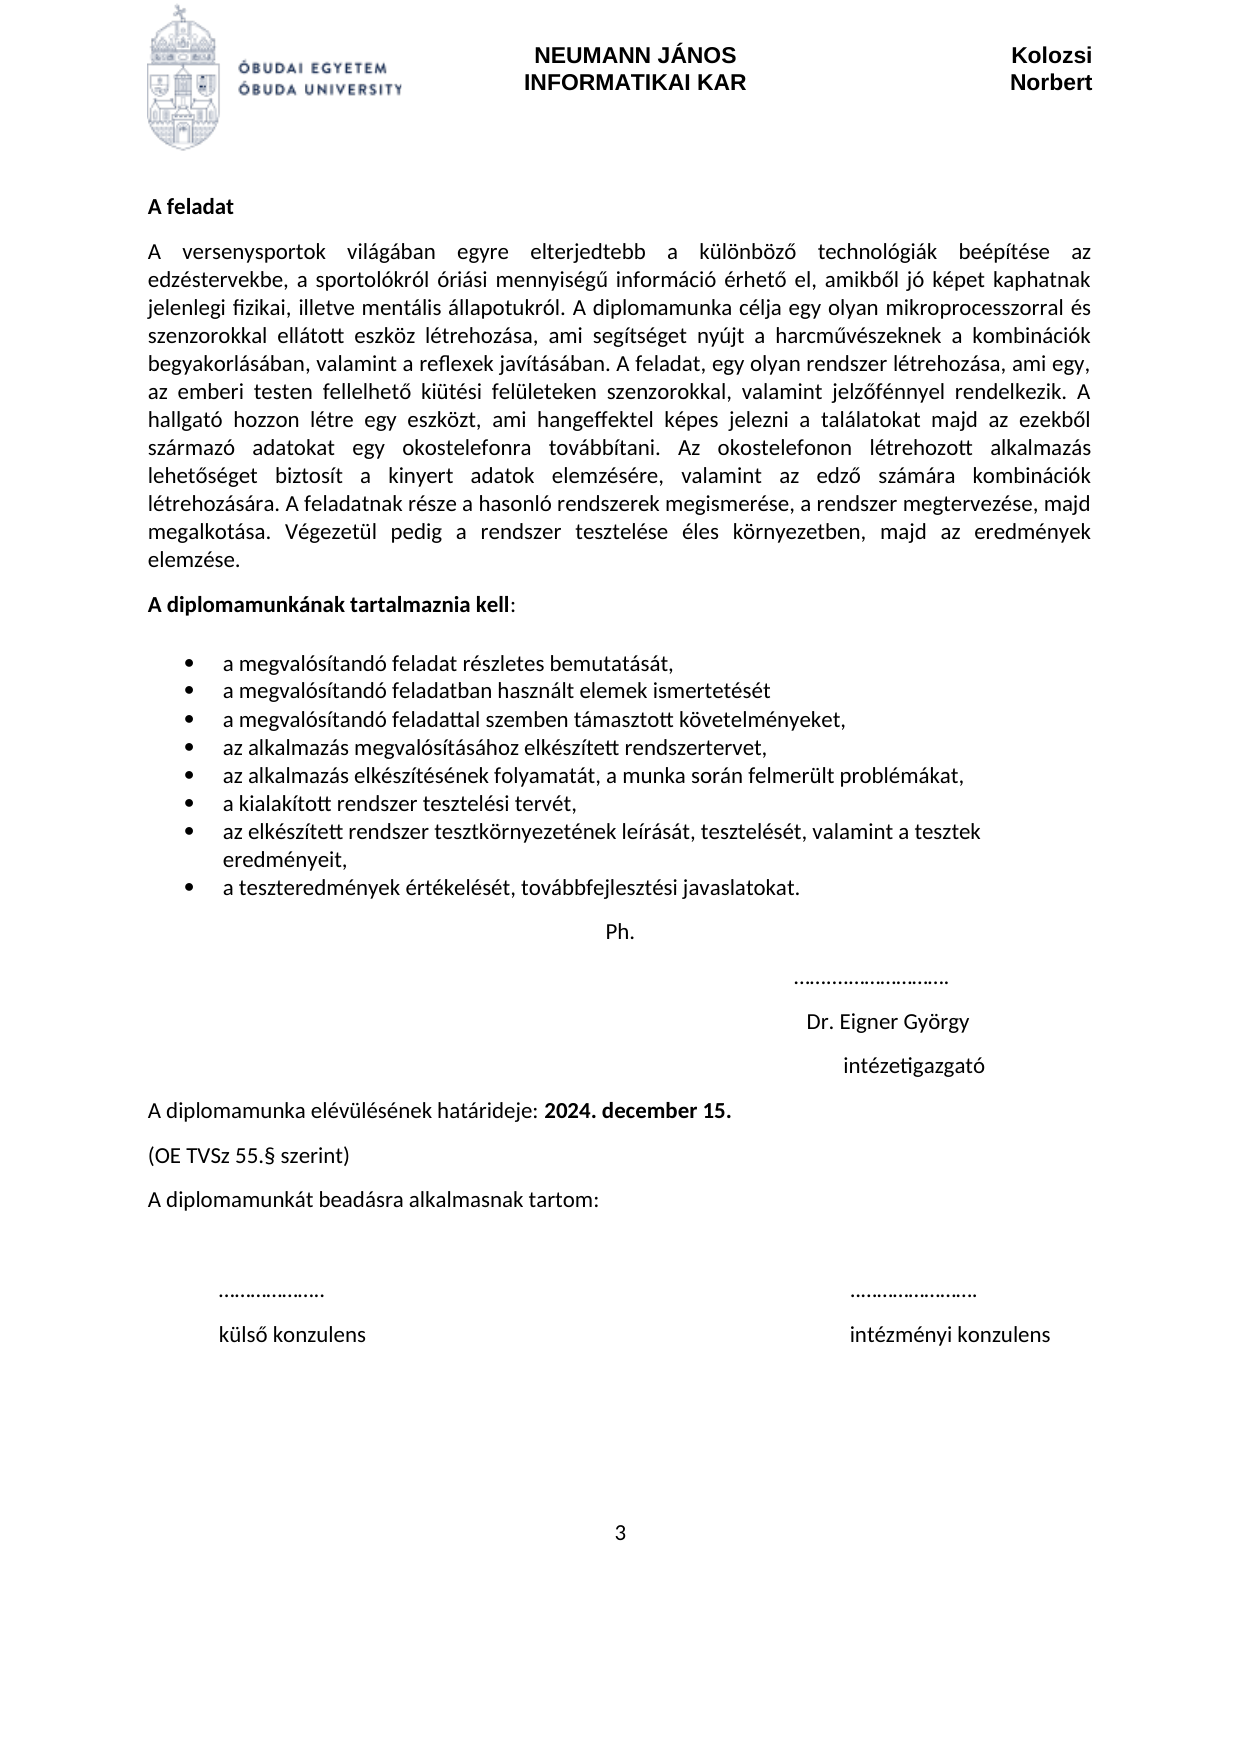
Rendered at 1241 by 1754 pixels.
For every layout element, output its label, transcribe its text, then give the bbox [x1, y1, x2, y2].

text A versenysportok világában egyre elterjedtebb a különböző technológiák beépítése az edzéstervekbe, a sportolókról óriási mennyiségű információ érhető el, amikből jó képet kaphatnak jelenlegi fizikai, illetve mentális állapotukról. A diplomamunka célja egy olyan mikroprocesszorral és szenzorokkal ellátott eszköz létrehozása, ami segítséget nyújt a harcművészeknek a kombinációk begyakorlásában, valamint a reflexek javításában. A feladat, egy olyan rendszer létrehozása, ami egy, az emberi testen fellelhető kiütési felületeken szenzorokkal, valamint jelzőfénnyel rendelkezik. A hallgató hozzon létre egy eszközt, ami hangeffektel képes jelezni a találatokat majd az ezekből származó adatokat egy okostelefonra továbbítani. Az okostelefonon létrehozott alkalmazás lehetőséget biztosít a kinyert adatok elemzésére, valamint az edző számára kombinációk létrehozására. A feladatnak része a hasonló rendszerek megismerése, a rendszer megtervezése, majd megalkotása. Végezetül pedig a rendszer tesztelése éles környezetben, majd az eredmények elemzése. [148, 237, 1092, 573]
list a megvalósítandó feladattal szemben támasztott követelményeket, [185, 705, 1092, 733]
text ……....………………. [148, 962, 1092, 990]
list a kialakított rendszer tesztelési tervét, [185, 789, 1092, 817]
text intézetigazgató [823, 1052, 1104, 1079]
table_cell külső konzulens [208, 1320, 833, 1364]
list az alkalmazás elkészítésének folyamatát, a munka során felmerült problémákat, [185, 761, 1092, 789]
table_header ……………….. [208, 1275, 833, 1320]
text A diplomamunkát beadásra alkalmasnak tartom: [148, 1186, 1092, 1214]
list a megvalósítandó feladat részletes bemutatását, [185, 649, 1092, 677]
list az elkészített rendszer tesztkörnyezetének leírását, tesztelését, valamint a tesztek eredményeit, [185, 817, 1092, 873]
text Ph. [148, 917, 1092, 946]
text A feladat [148, 192, 1092, 220]
list a megvalósítandó feladatban használt elemek ismertetését [185, 677, 1092, 705]
table_cell intézményi konzulens [833, 1320, 1092, 1364]
text A diplomamunka elévülésének határideje: 2024. december 15. [148, 1096, 1092, 1124]
table_header ..…………………. [833, 1275, 1092, 1320]
text (OE TVSz 55.§ szerint) [148, 1141, 1092, 1169]
text A diplomamunkának tartalmaznia kell: [148, 590, 1092, 618]
text Dr. Eigner György [148, 1007, 1092, 1035]
list az alkalmazás megvalósításához elkészített rendszertervet, [185, 733, 1092, 761]
list a teszteredmények értékelését, továbbfejlesztési javaslatokat. [185, 873, 1092, 901]
